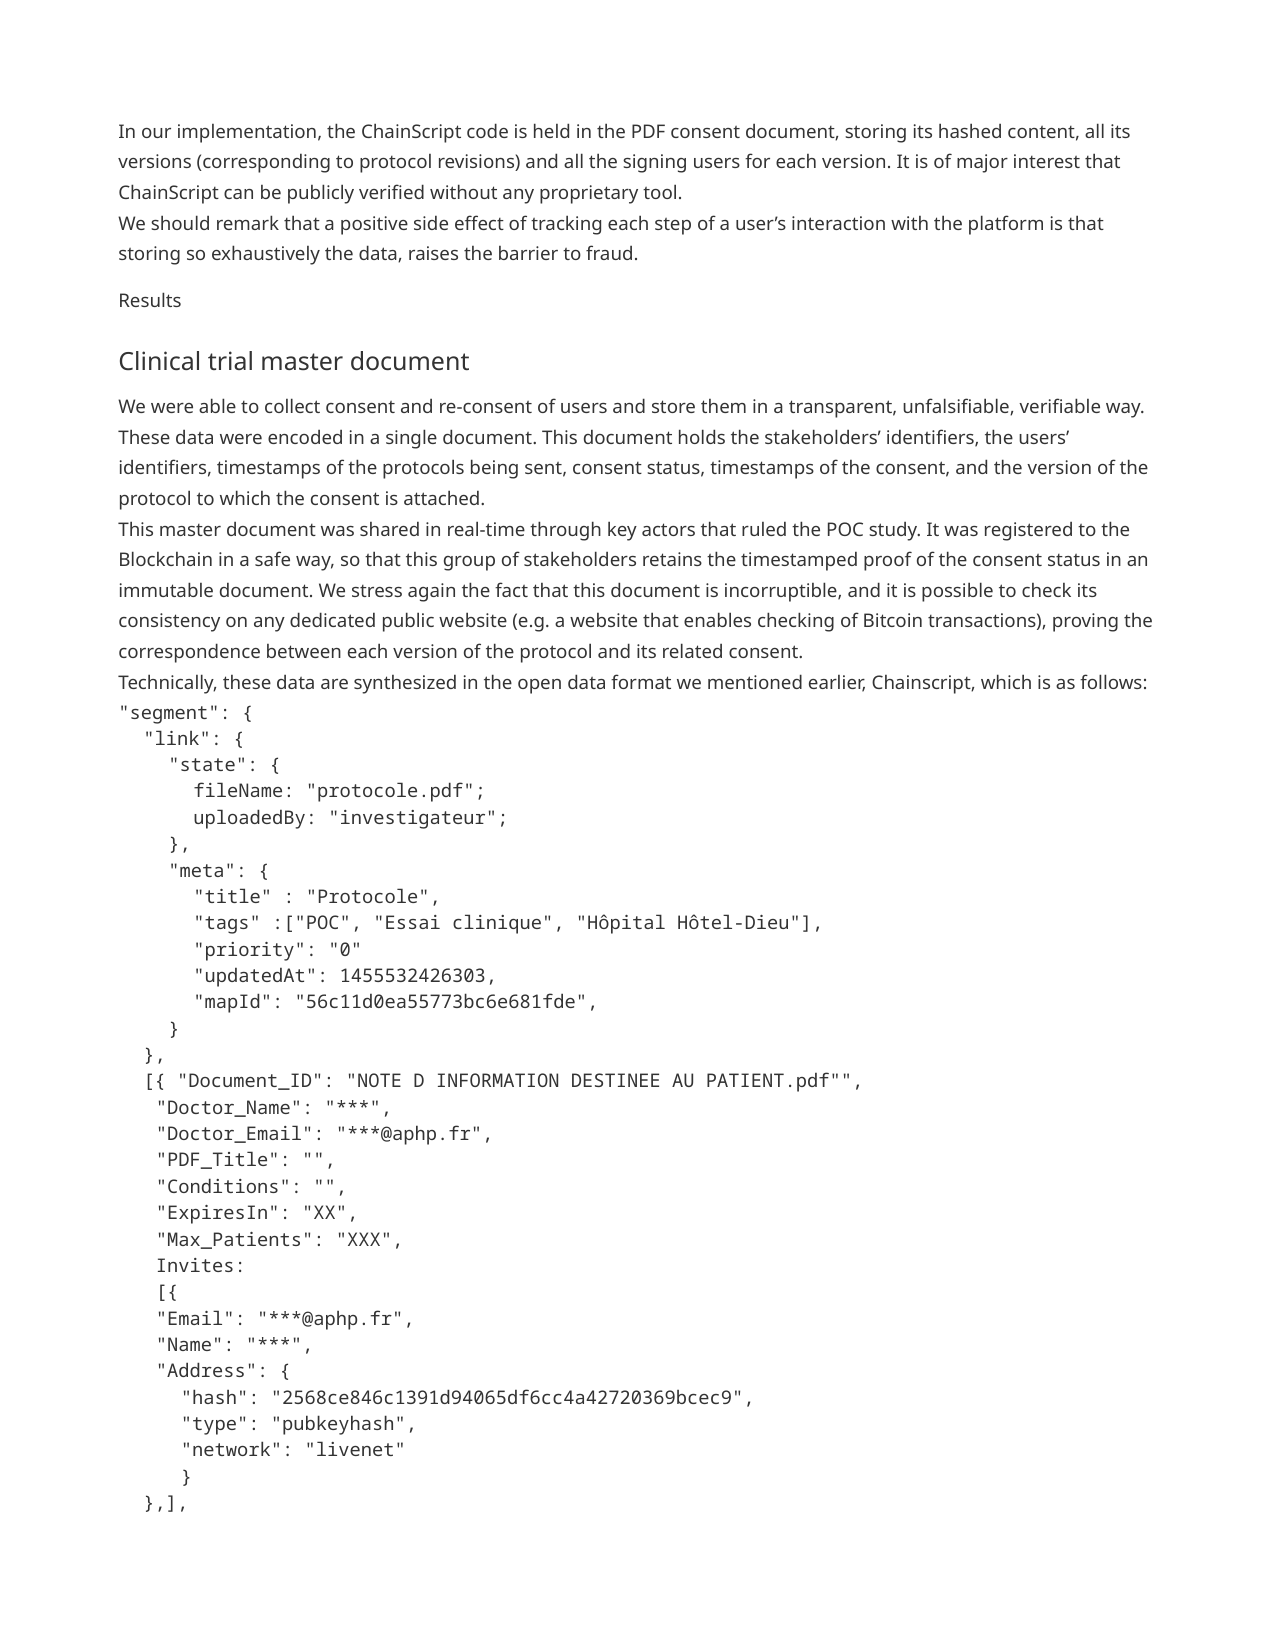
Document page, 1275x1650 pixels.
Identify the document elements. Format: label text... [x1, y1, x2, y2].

text }, [118, 1041, 1157, 1068]
text "title" : "Protocole", [118, 883, 1157, 909]
text uploadedBy: "investigateur"; [118, 804, 1157, 831]
text fileName: "protocole.pdf"; [118, 778, 1157, 804]
text "tags" :["POC", "Essai clinique", "Hôpital Hôtel-Dieu"], [118, 909, 1157, 936]
text "link": { [118, 725, 1157, 751]
text "segment": { [118, 699, 1157, 725]
text This master document was shared in real-time through key actors that ruled the POC study. It was registered to the Blockchain in a safe way, so that this group of stakeholders retains the timestamped proof of the consent status in an immutable document. We stress again the fact that this document is incorruptible, and it is possible to check its consistency on any dedicated public website (e.g. a website that enables checking of Bitcoin transactions), proving the correspondence between each version of the protocol and its related consent. [118, 516, 1157, 664]
text "Conditions": "", [118, 1173, 1157, 1199]
text } [118, 1015, 1157, 1041]
text "priority": "0" [118, 936, 1157, 962]
text "Doctor_Email": "***@aphp.fr", [118, 1120, 1157, 1147]
text "PDF_Title": "", [118, 1147, 1157, 1173]
text [{ "Document_ID": "NOTE D INFORMATION DESTINEE AU PATIENT.pdf"", [118, 1068, 1157, 1094]
text Invites: [118, 1252, 1157, 1278]
text "Address": { [118, 1358, 1157, 1384]
text "updatedAt": 1455532426303, [118, 962, 1157, 989]
text "type": "pubkeyhash", [118, 1410, 1157, 1437]
text We should remark that a positive side effect of tracking each step of a user’s interaction with the platform is that storing so exhaustively the data, raises the barrier to fraud. [118, 210, 1157, 266]
text "Name": "***", [118, 1331, 1157, 1358]
text "meta": { [118, 857, 1157, 883]
text "state": { [118, 751, 1157, 778]
text In our implementation, the ChainScript code is held in the PDF consent document, storing its hashed content, all its versions (corresponding to protocol revisions) and all the signing users for each version. It is of major interest that ChainScript can be publicly verified without any proprietary tool. [118, 118, 1157, 205]
text "ExpiresIn": "XX", [118, 1199, 1157, 1226]
text Technically, these data are synthesized in the open data format we mentioned earlier, Chainscript, which is as follows: [118, 669, 1157, 694]
subtitle Results [118, 287, 1157, 312]
text }, [118, 831, 1157, 857]
subtitle Clinical trial master document [118, 344, 1157, 378]
text } [118, 1463, 1157, 1489]
text [{ [118, 1278, 1157, 1305]
text "Doctor_Name": "***", [118, 1094, 1157, 1120]
text "Email": "***@aphp.fr", [118, 1305, 1157, 1331]
text "Max_Patients": "XXX", [118, 1226, 1157, 1252]
text "network": "livenet" [118, 1437, 1157, 1463]
text "hash": "2568ce846c1391d94065df6cc4a42720369bcec9", [118, 1384, 1157, 1410]
text "mapId": "56c11d0ea55773bc6e681fde", [118, 989, 1157, 1015]
text We were able to collect consent and re-consent of users and store them in a transparent, unfalsifiable, verifiable way. These data were encoded in a single document. This document holds the stakeholders’ identifiers, the users’ identifiers, timestamps of the protocols being sent, consent status, timestamps of the consent, and the version of the protocol to which the consent is attached. [118, 393, 1157, 511]
text },], [118, 1489, 1157, 1516]
